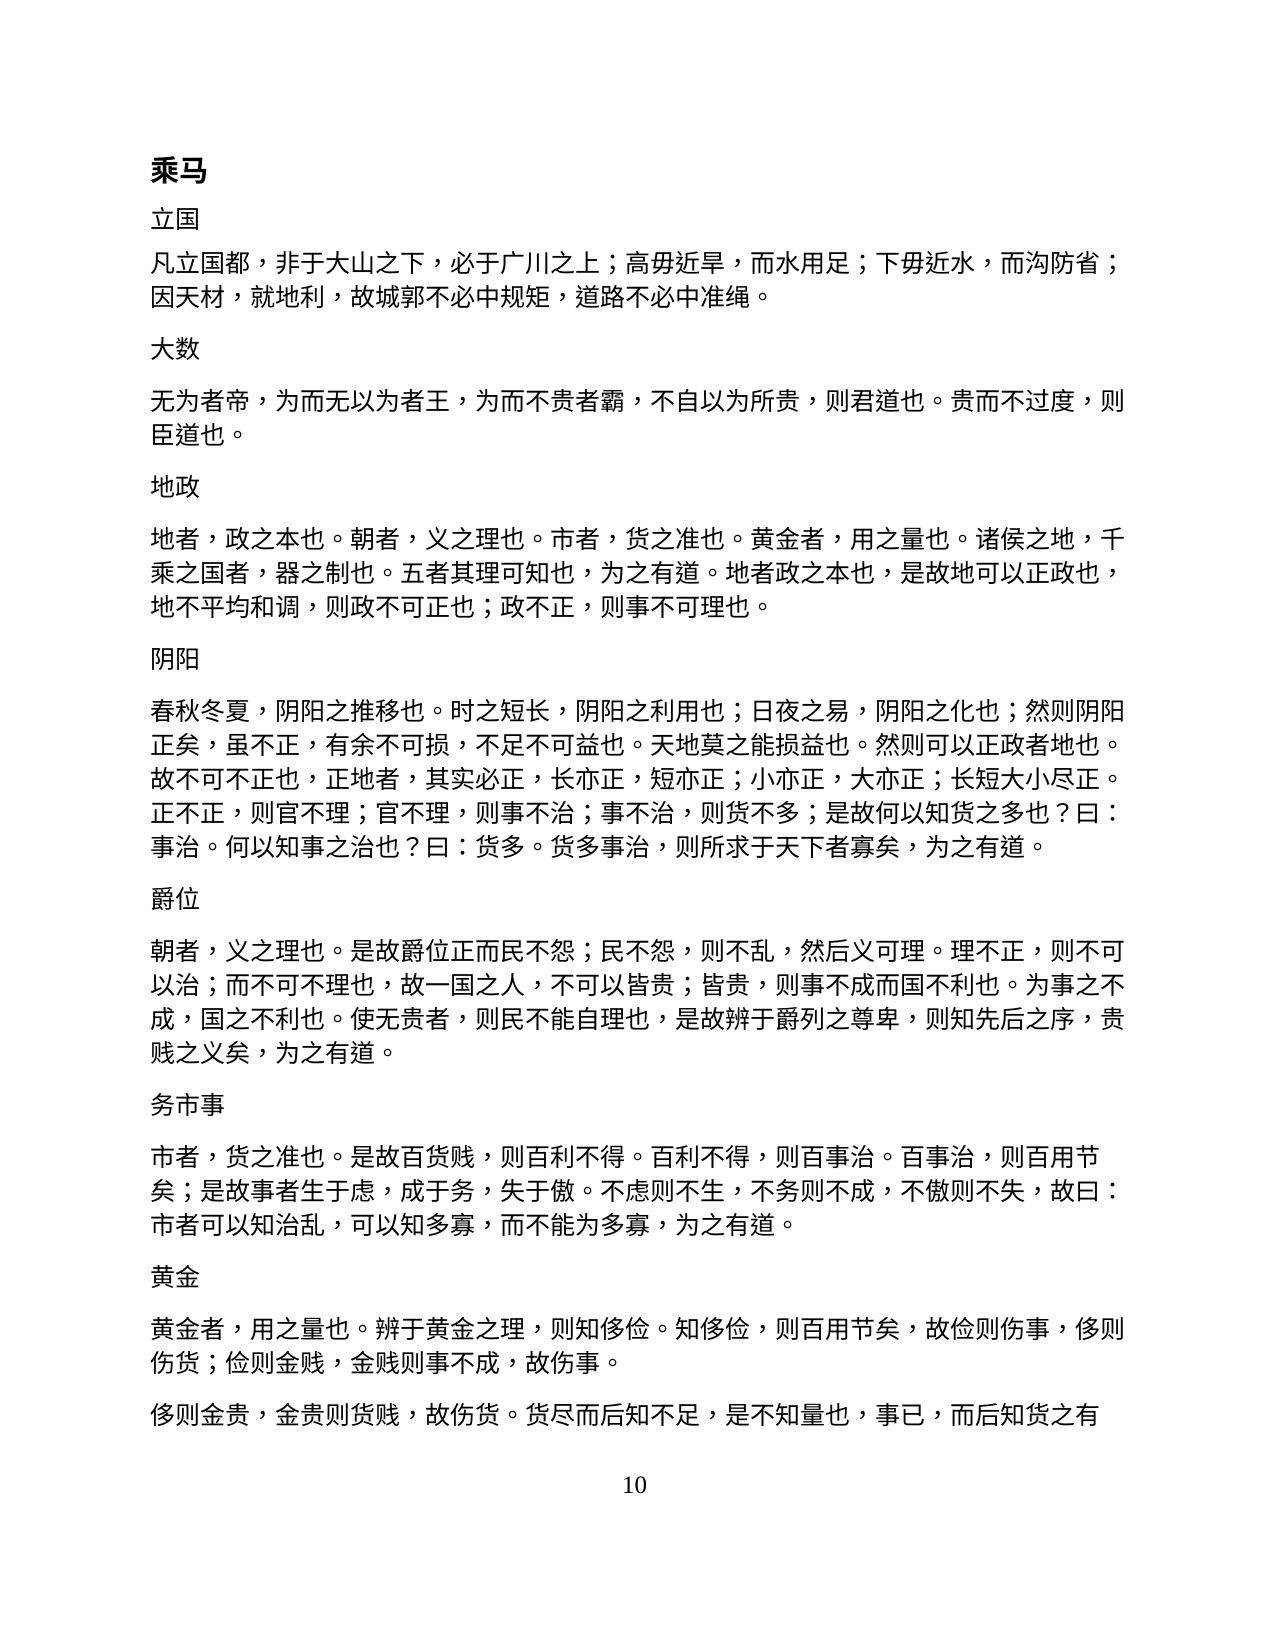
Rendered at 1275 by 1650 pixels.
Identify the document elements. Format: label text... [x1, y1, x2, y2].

text 地者，政之本也。朝者，义之理也。市者，货之准也。黄金者，用之量也。诸侯之地，千乘之国者，器之制也。五者其理可知也，为之有道。地者政之本也，是故地可以正政也，地不平均和调，则政不可正也；政不正，则事不可理也。 [150, 521, 1125, 623]
text 黄金者，用之量也。辨于黄金之理，则知侈俭。知侈俭，则百用节矣，故俭则伤事，侈则伤货；俭则金贱，金贱则事不成，故伤事。 [150, 1312, 1125, 1380]
text 无为者帝，为而无以为者王，为而不贵者霸，不自以为所贵，则君道也。贵而不过度，则臣道也。 [150, 383, 1125, 451]
subtitle 乘马 [150, 150, 1125, 190]
text 爵位 [150, 882, 1125, 916]
text 立国 [150, 202, 1125, 236]
text 春秋冬夏，阴阳之推移也。时之短长，阴阳之利用也；日夜之易，阴阳之化也；然则阴阳正矣，虽不正，有余不可损，不足不可益也。天地莫之能损益也。然则可以正政者地也。故不可不正也，正地者，其实必正，长亦正，短亦正；小亦正，大亦正；长短大小尽正。正不正，则官不理；官不理，则事不治；事不治，则货不多；是故何以知货之多也？曰：事治。何以知事之治也？曰：货多。货多事治，则所求于天下者寡矣，为之有道。 [150, 693, 1125, 864]
text 大数 [150, 331, 1125, 365]
text 务市事 [150, 1088, 1125, 1122]
text 凡立国都，非于大山之下，必于广川之上；高毋近旱，而水用足；下毋近水，而沟防省；因天材，就地利，故城郭不必中规矩，道路不必中准绳。 [150, 245, 1125, 313]
text 黄金 [150, 1260, 1125, 1294]
text 市者，货之准也。是故百货贱，则百利不得。百利不得，则百事治。百事治，则百用节矣；是故事者生于虑，成于务，失于傲。不虑则不生，不务则不成，不傲则不失，故曰：市者可以知治乱，可以知多寡，而不能为多寡，为之有道。 [150, 1140, 1125, 1242]
text 侈则金贵，金贵则货贱，故伤货。货尽而后知不足，是不知量也，事已，而后知货之有 [150, 1398, 1125, 1432]
text 朝者，义之理也。是故爵位正而民不怨；民不怨，则不乱，然后义可理。理不正，则不可以治；而不可不理也，故一国之人，不可以皆贵；皆贵，则事不成而国不利也。为事之不成，国之不利也。使无贵者，则民不能自理也，是故辨于爵列之尊卑，则知先后之序，贵贱之义矣，为之有道。 [150, 933, 1125, 1070]
text 阴阳 [150, 641, 1125, 675]
text 地政 [150, 469, 1125, 503]
